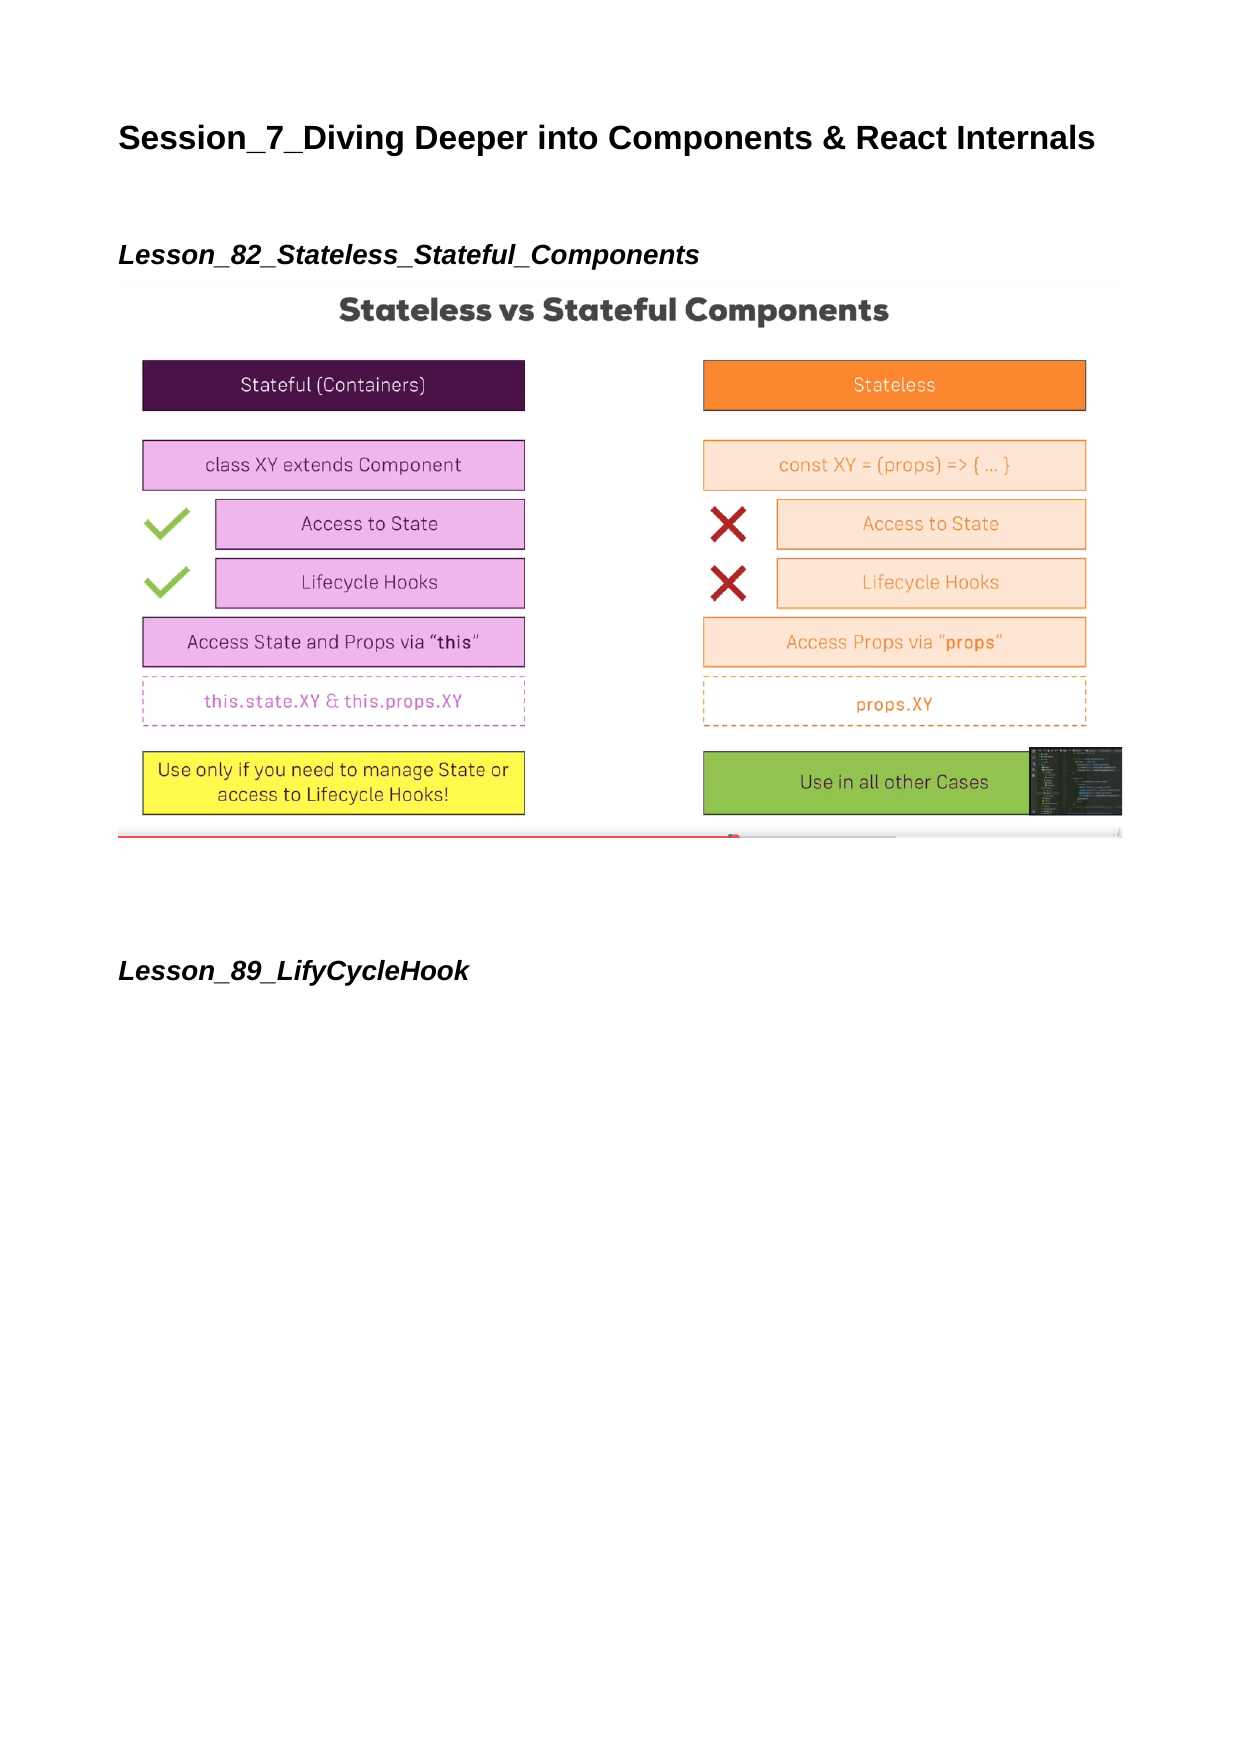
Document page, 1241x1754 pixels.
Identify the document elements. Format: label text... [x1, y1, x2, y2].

subtitle Lesson_82_Stateless_Stateful_Components [118, 239, 1122, 271]
subtitle Lesson_89_LifyCycleHook [118, 954, 1122, 986]
subtitle Session_7_Diving Deeper into Components & React Internals [118, 118, 1122, 157]
picture [118, 283, 1123, 838]
